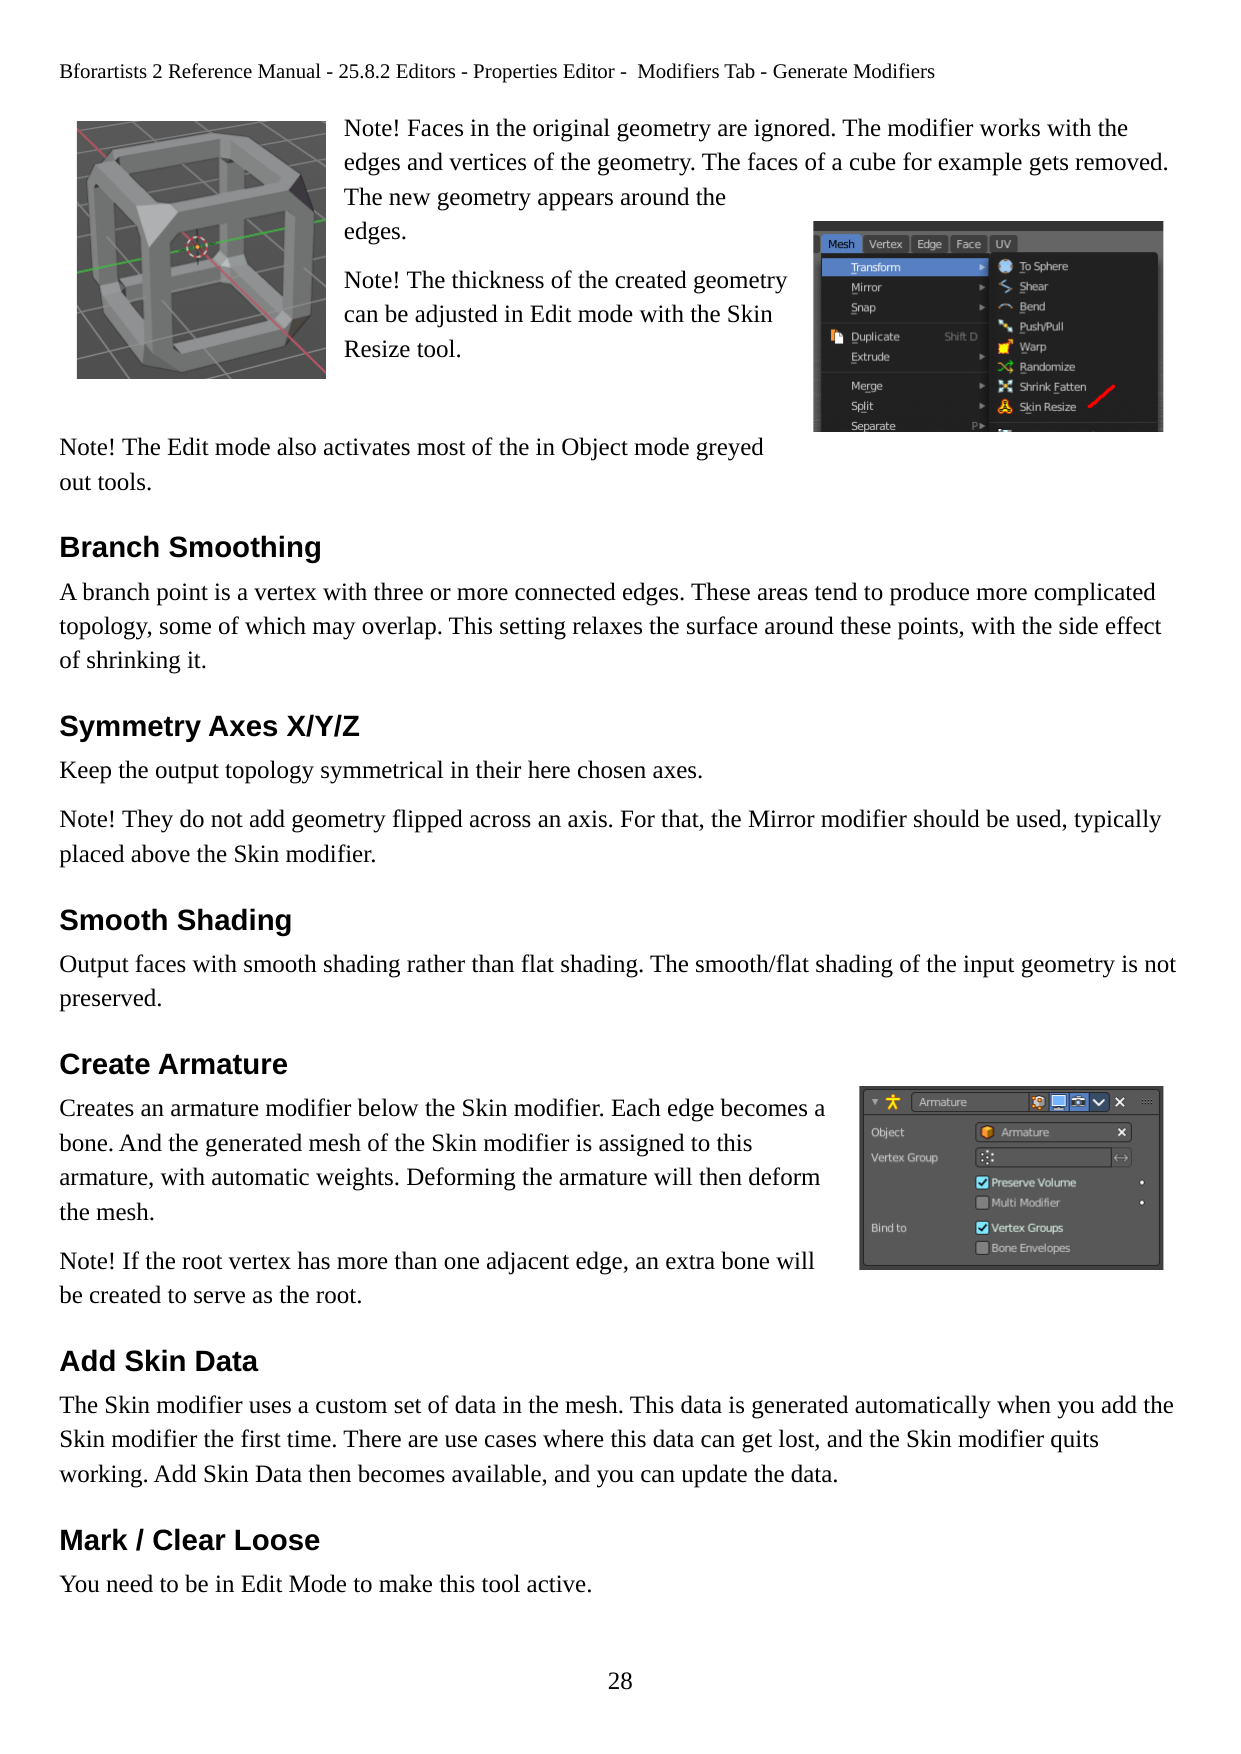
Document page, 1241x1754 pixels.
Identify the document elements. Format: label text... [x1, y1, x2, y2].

subtitle Branch Smoothing [59, 530, 1181, 564]
text Creates an armature modifier below the Skin modifier. Each edge becomes a bone. And the generated mesh of the Skin modifier is assigned to this armature, with automatic weights. Deforming the armature will then deform the mesh. [59, 1093, 859, 1225]
text Keep the output topology symmetrical in their here chosen axes. [59, 755, 1181, 784]
picture [859, 1086, 1164, 1270]
subtitle Mark / Clear Loose [59, 1523, 1181, 1556]
text A branch point is a vertex with three or more connected edges. These areas tend to produce more complicated topology, some of which may overlap. This setting relaxes the surface around these points, with the side effect of shrinking it. [59, 577, 1181, 674]
picture [813, 221, 1164, 432]
subtitle Create Armature [59, 1047, 1181, 1081]
subtitle Smooth Shading [59, 903, 1181, 936]
text Note! If the root vertex has more than one adjacent edge, an extra bone will be created to serve as the root. [59, 1246, 1181, 1309]
text You need to be in Edit Mode to make this tool active. [59, 1569, 1181, 1598]
text Note! The thickness of the created geometry can be adjusted in Edit mode with the Skin Resize tool. [326, 265, 813, 363]
subtitle Add Skin Data [59, 1344, 1181, 1378]
text Output faces with smooth shading rather than flat shading. The smooth/flat shading of the input geometry is not preserved. [59, 949, 1181, 1012]
text Note! The Edit mode also activates most of the in Object mode greyed out tools. [59, 432, 1181, 495]
text Note! Faces in the original geometry are ignored. The modifier works with the edges and vertices of the geometry. The faces of a cube for example gets removed. The new geometry appears around the edges. [59, 113, 1181, 245]
text The Skin modifier uses a custom set of data in the mesh. This data is generated automatically when you add the Skin modifier the first time. There are use cases where this data can get lost, and the Skin modifier quits working. Add Skin Data then becomes available, and you can update the data. [59, 1390, 1181, 1488]
subtitle Symmetry Axes X/Y/Z [59, 709, 1181, 743]
picture [76, 121, 326, 379]
text Note! They do not add geometry flipped across an axis. For that, the Mirror modifier should be used, typically placed above the Skin modifier. [59, 804, 1181, 868]
